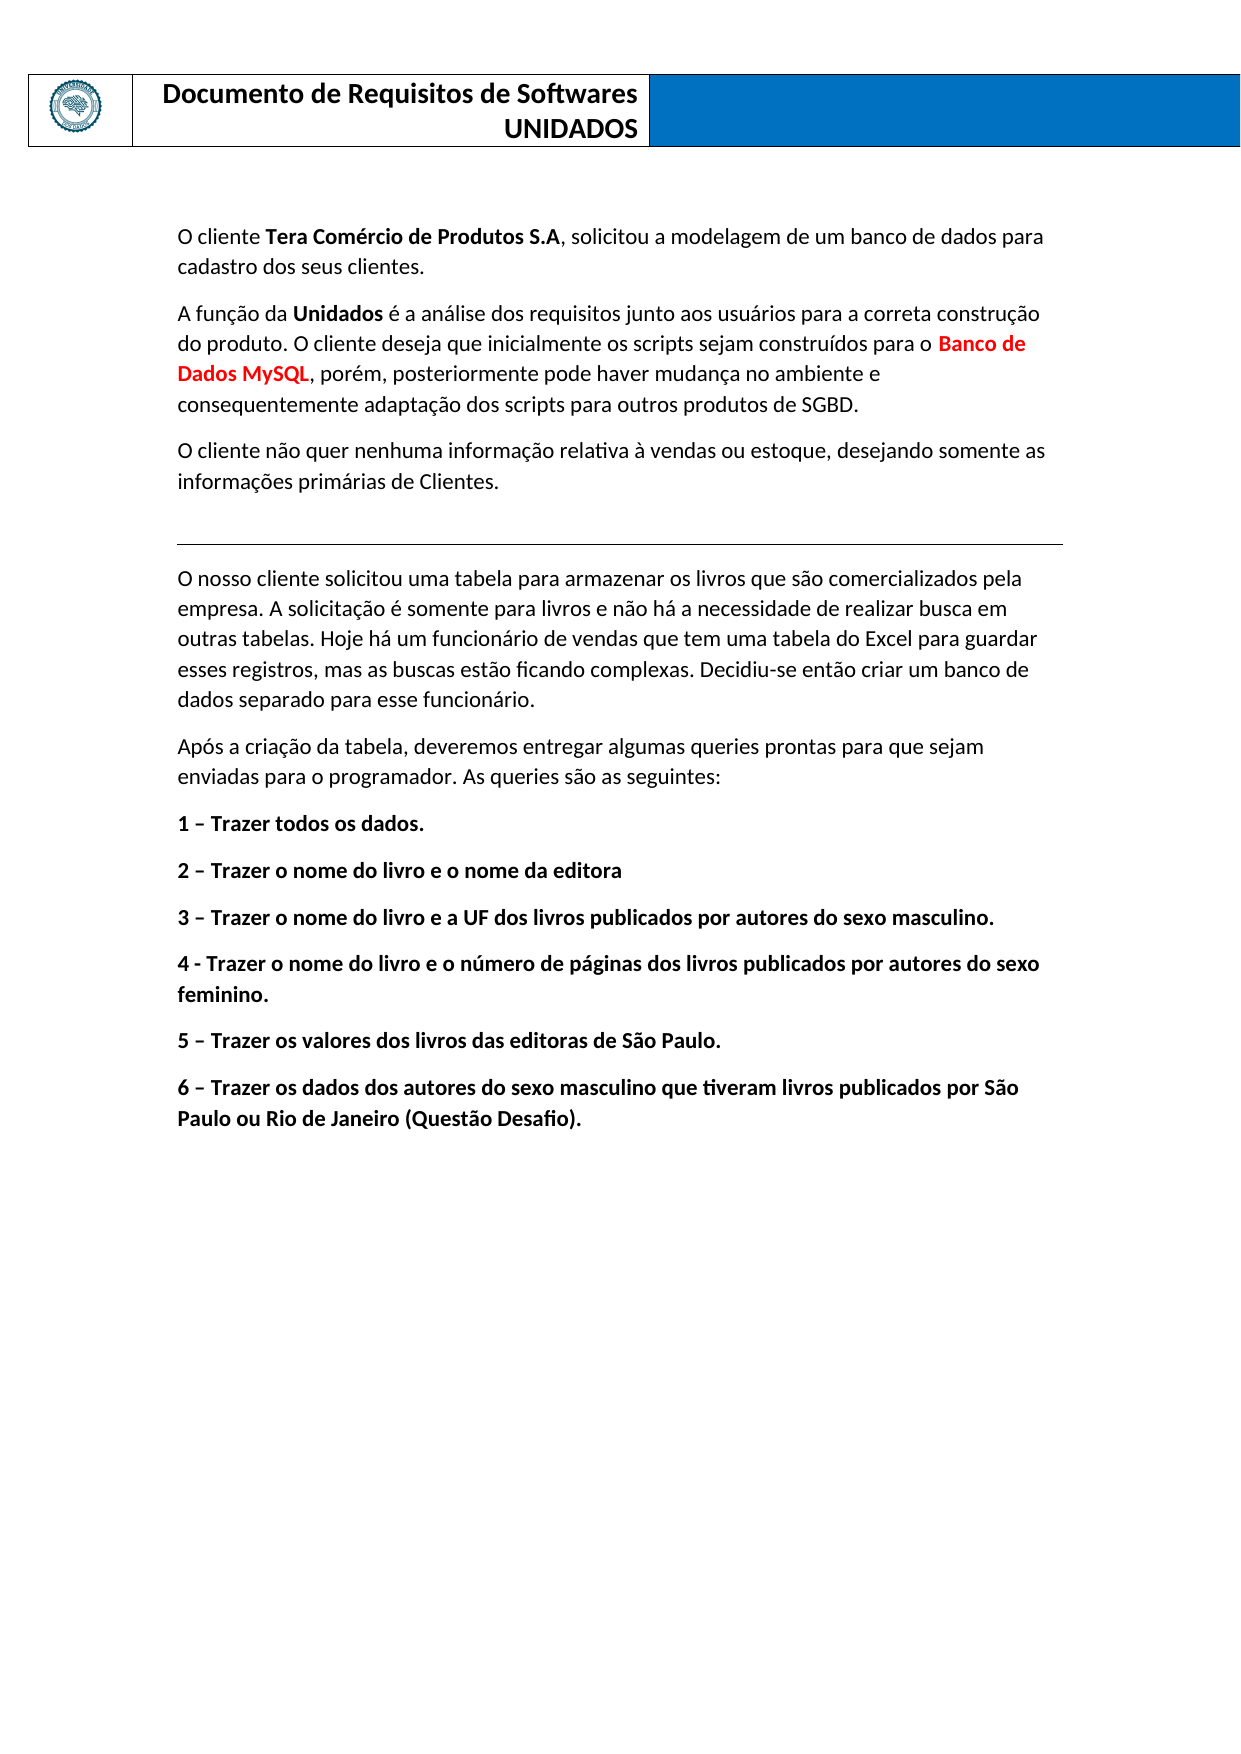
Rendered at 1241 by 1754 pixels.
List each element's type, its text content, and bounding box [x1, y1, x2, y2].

text O nosso cliente solicitou uma tabela para armazenar os livros que são comercializados pela empresa. A solicitação é somente para livros e não há a necessidade de realizar busca em outras tabelas. Hoje há um funcionário de vendas que tem uma tabela do Excel para guardar esses registros, mas as buscas estão ficando complexas. Decidiu-se então criar um banco de dados separado para esse funcionário. [177, 564, 1063, 713]
text A função da Unidados é a análise dos requisitos junto aos usuários para a correta construção do produto. O cliente deseja que inicialmente os scripts sejam construídos para o Banco de Dados MySQL, porém, posteriormente pode haver mudança no ambiente e consequentemente adaptação dos scripts para outros produtos de SGBD. [177, 299, 1063, 418]
text 1 – Trazer todos os dados. [177, 809, 1063, 837]
text 4 - Trazer o nome do livro e o número de páginas dos livros publicados por autores do sexo feminino. [177, 949, 1063, 1008]
text 5 – Trazer os valores dos livros das editoras de São Paulo. [177, 1027, 1063, 1055]
text 3 – Trazer o nome do livro e a UF dos livros publicados por autores do sexo masculino. [177, 903, 1063, 931]
text 6 – Trazer os dados dos autores do sexo masculino que tiveram livros publicados por São Paulo ou Rio de Janeiro (Questão Desafio). [177, 1073, 1063, 1132]
text Após a criação da tabela, deveremos entregar algumas queries prontas para que sejam enviadas para o programador. As queries são as seguintes: [177, 732, 1063, 790]
text 2 – Trazer o nome do livro e o nome da editora [177, 856, 1063, 884]
picture [40, 74, 108, 139]
text O cliente não quer nenhuma informação relativa à vendas ou estoque, desejando somente as informações primárias de Clientes. [177, 437, 1063, 495]
text O cliente Tera Comércio de Produtos S.A, solicitou a modelagem de um banco de dados para cadastro dos seus clientes. [177, 222, 1063, 280]
